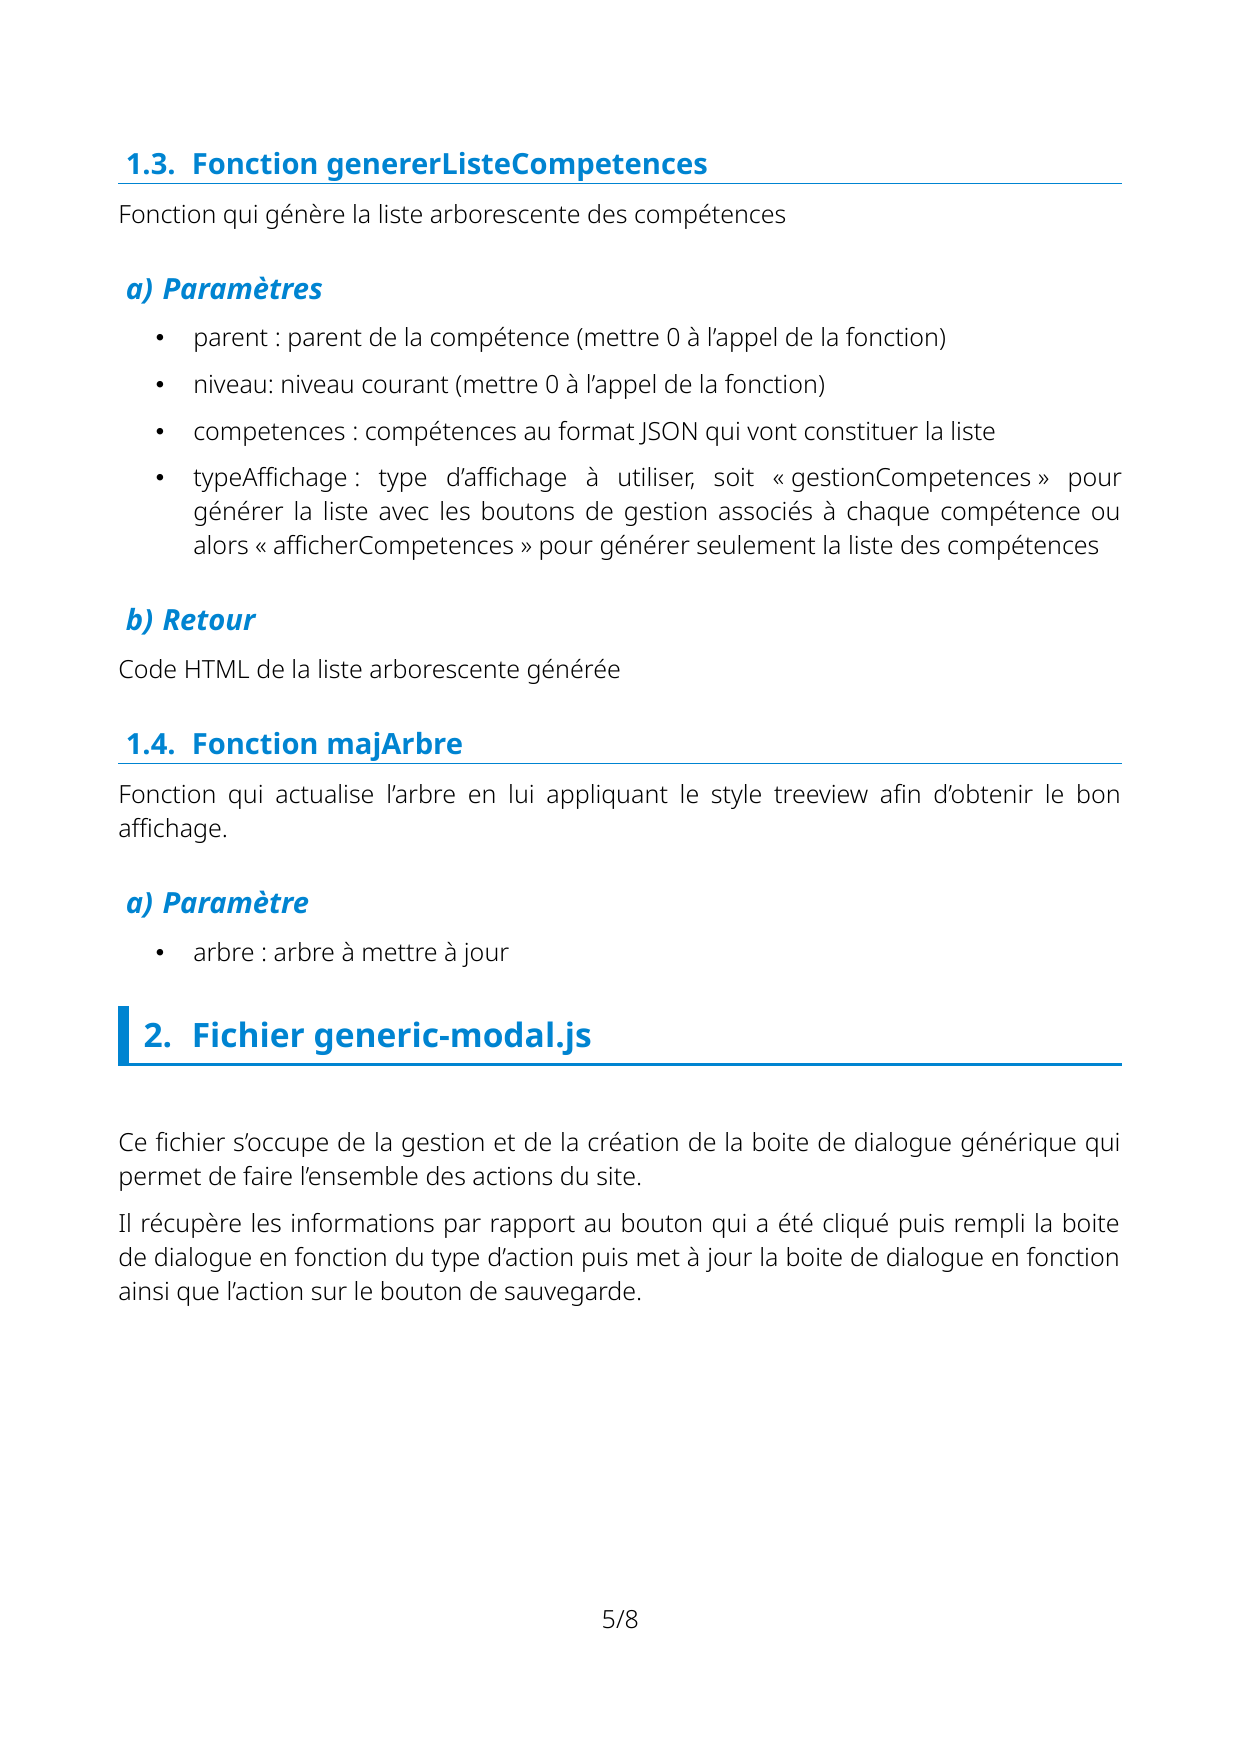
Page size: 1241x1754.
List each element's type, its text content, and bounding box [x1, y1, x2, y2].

subtitle Fichier generic-modal.js [129, 1006, 1122, 1063]
text Code HTML de la liste arborescente générée [118, 652, 1122, 686]
list niveau: niveau courant (mettre 0 à l’appel de la fonction) [156, 367, 1122, 401]
text Fonction qui génère la liste arborescente des compétences [118, 196, 1122, 230]
text Fonction qui actualise l’arbre en lui appliquant le style treeview afin d’obtenir le bon affichage. [118, 776, 1122, 844]
list arbre : arbre à mettre à jour [156, 934, 1122, 968]
subtitle Retour [89, 599, 1122, 639]
subtitle Paramètre [89, 882, 1122, 922]
list parent : parent de la compétence (mettre 0 à l’appel de la fonction) [156, 320, 1122, 354]
subtitle Fonction genererListeCompetences [118, 143, 1122, 183]
subtitle Paramètres [89, 268, 1122, 308]
text Ce fichier s’occupe de la gestion et de la création de la boite de dialogue générique qui permet de faire l’ensemble des actions du site. [118, 1124, 1122, 1193]
list competences : compétences au format JSON qui vont constituer la liste [156, 413, 1122, 447]
text Il récupère les informations par rapport au bouton qui a été cliqué puis rempli la boite de dialogue en fonction du type d’action puis met à jour la boite de dialogue en fonction ainsi que l’action sur le bouton de sauvegarde. [118, 1205, 1122, 1307]
subtitle Fonction majArbre [118, 723, 1122, 763]
list typeAffichage : type d’affichage à utiliser, soit « gestionCompetences » pour générer la liste avec les boutons de gestion associés à chaque compétence ou alors « afficherCompetences » pour générer seulement la liste des compétences [156, 460, 1122, 562]
